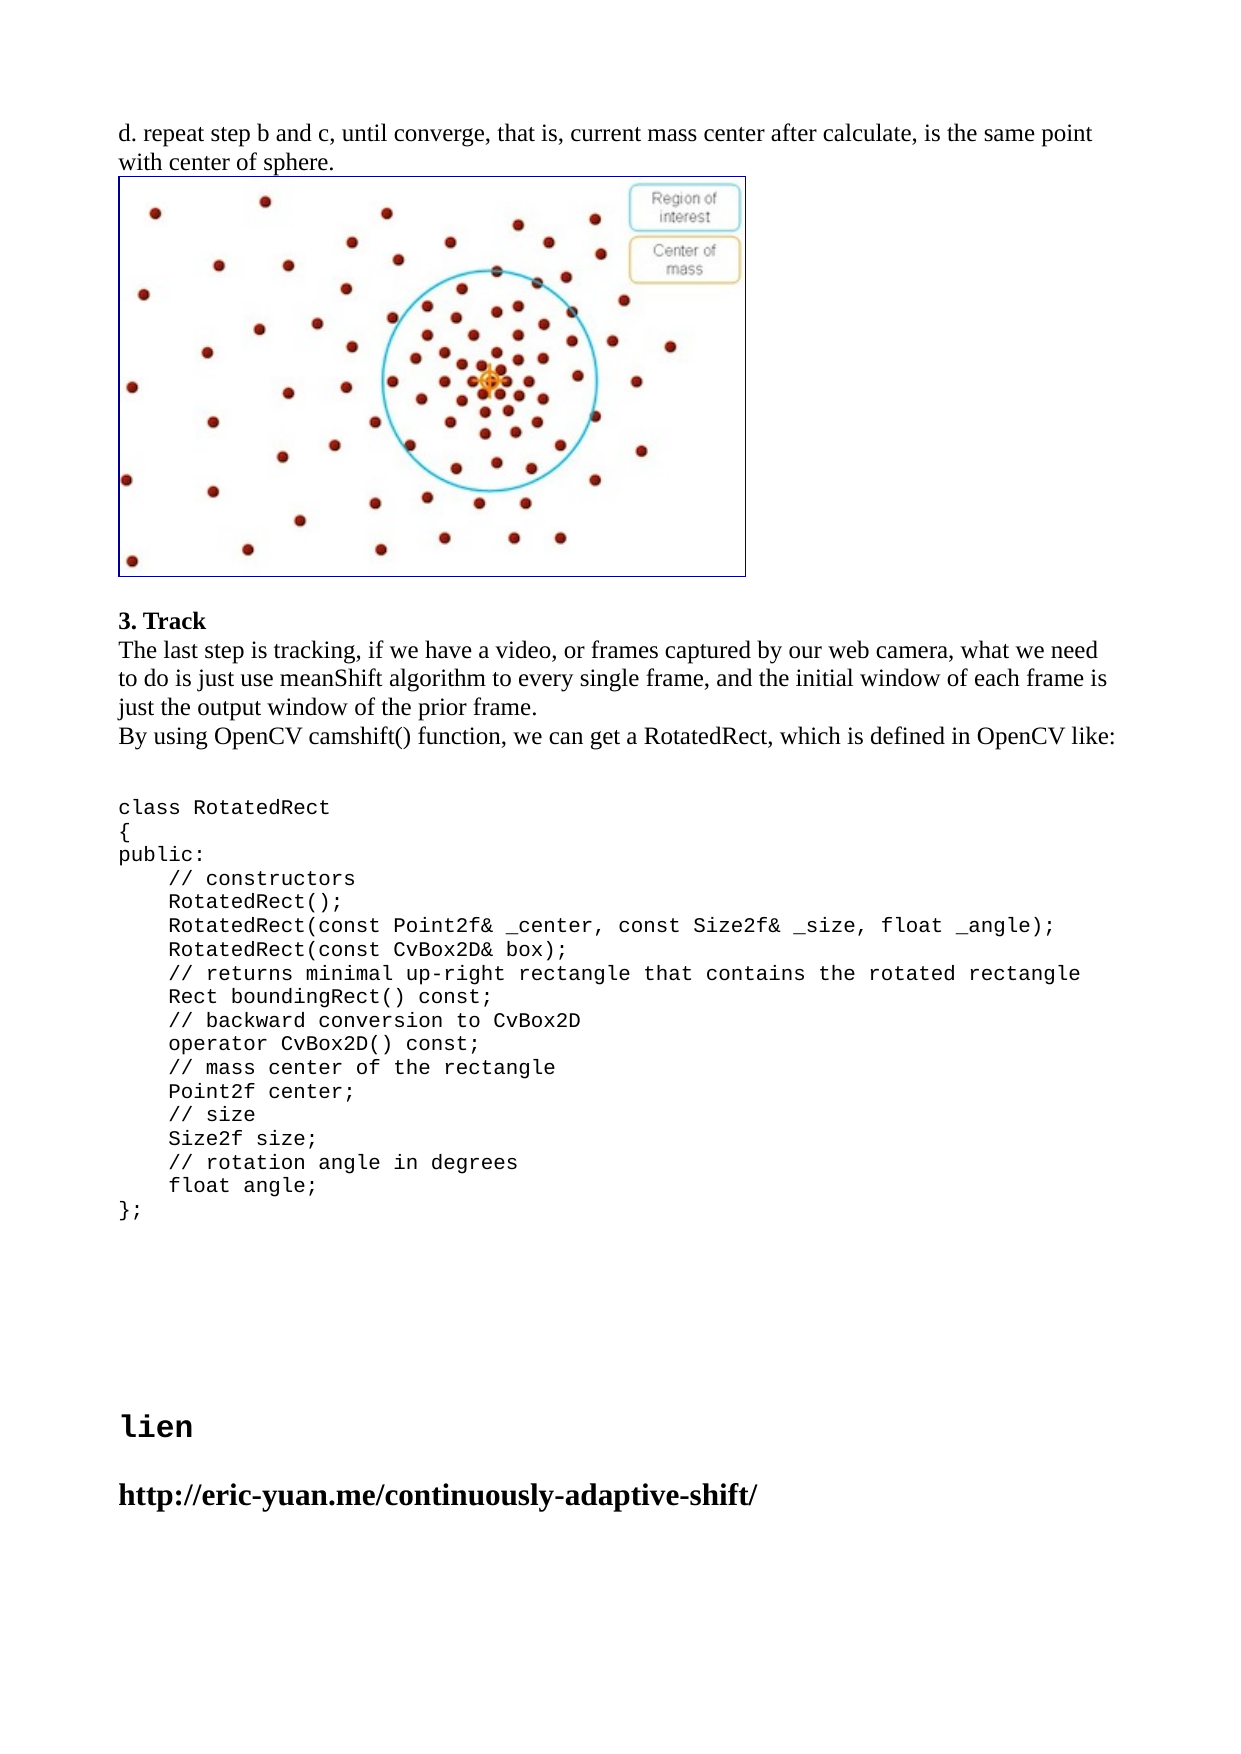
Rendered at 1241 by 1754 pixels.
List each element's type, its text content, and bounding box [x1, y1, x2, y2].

text d. repeat step b and c, until converge, that is, current mass center after calculate, is the same point with center of sphere. [118, 118, 1122, 577]
picture [120, 177, 745, 576]
text Size2f size; [118, 1128, 1122, 1152]
text 3. Track The last step is tracking, if we have a video, or frames captured by our web camera, what we need to do is just use meanShift algorithm to every single frame, and the initial window of each frame is just the output window of the prior frame. By using OpenCV camshift() function, we can get a RotatedRect, which is defined in OpenCV like: [118, 606, 1122, 750]
text { [118, 821, 1122, 844]
text public: [118, 844, 1122, 868]
text lien [118, 1411, 1122, 1447]
text Rect boundingRect() const; [118, 986, 1122, 1010]
text Point2f center; [118, 1081, 1122, 1104]
text operator CvBox2D() const; [118, 1033, 1122, 1057]
text float angle; [118, 1175, 1122, 1199]
text // backward conversion to CvBox2D [118, 1010, 1122, 1033]
text RotatedRect(const Point2f& _center, const Size2f& _size, float _angle); [118, 915, 1122, 939]
text // rotation angle in degrees [118, 1152, 1122, 1175]
text http://eric-yuan.me/continuously-adaptive-shift/ [118, 1476, 1122, 1512]
text RotatedRect(); [118, 892, 1122, 915]
text // returns minimal up-right rectangle that contains the rotated rectangle [118, 962, 1122, 986]
text // mass center of the rectangle [118, 1057, 1122, 1081]
text RotatedRect(const CvBox2D& box); [118, 939, 1122, 962]
text }; [118, 1199, 1122, 1223]
text class RotatedRect [118, 797, 1122, 821]
text // constructors [118, 868, 1122, 892]
text // size [118, 1104, 1122, 1128]
